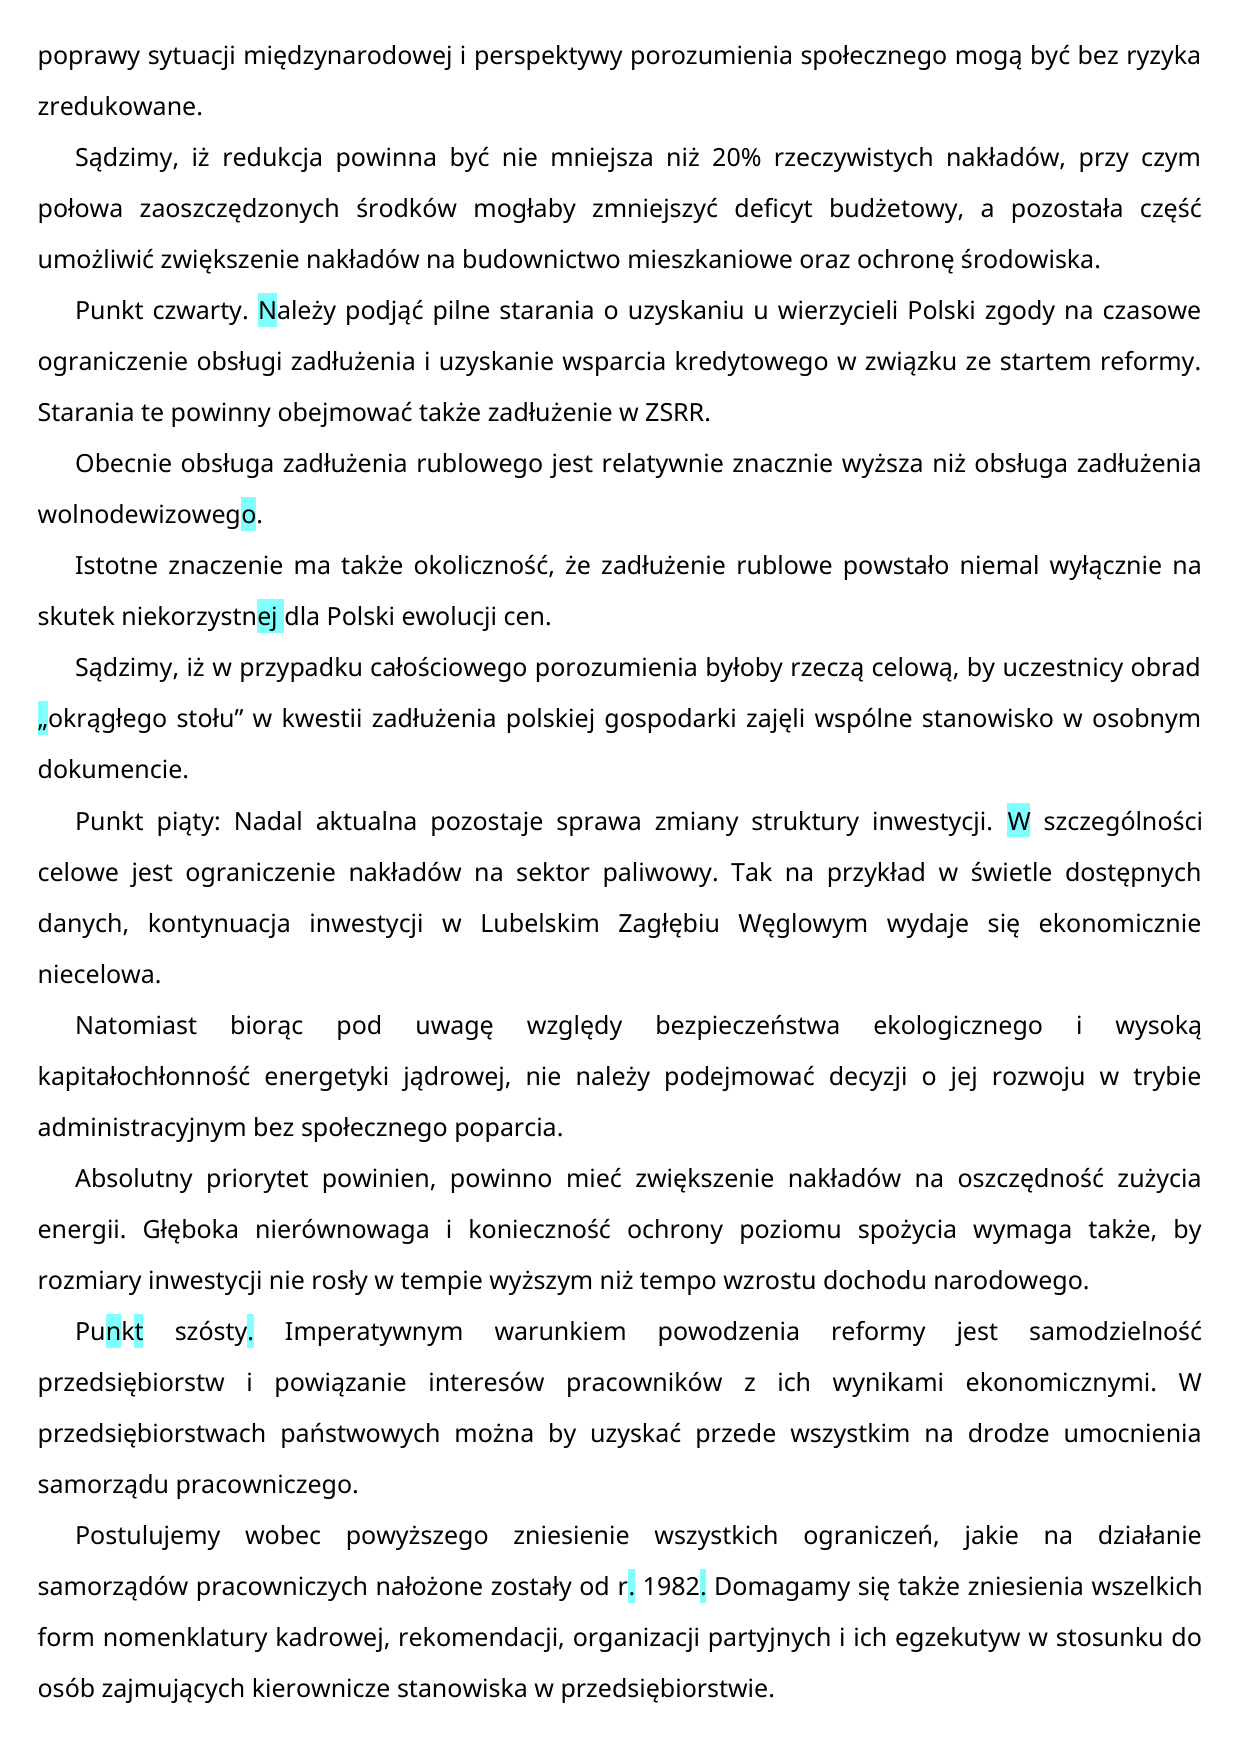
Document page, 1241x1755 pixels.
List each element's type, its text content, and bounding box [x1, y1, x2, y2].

text Punkt szósty. Imperatywnym warunkiem powodzenia reformy jest samodzielność przedsiębiorstw i powiązanie interesów pracowników z ich wynikami ekonomicznymi. W przedsiębiorstwach państwowych można by uzyskać przede wszystkim na drodze umocnienia samorządu pracowniczego. [37, 1313, 1203, 1501]
text Sądzimy, iż redukcja powinna być nie mniejsza niż 20% rzeczywistych nakładów, przy czym połowa zaoszczędzonych środków mogłaby zmniejszyć deficyt budżetowy, a pozostała część umożliwić zwiększenie nakładów na budownictwo mieszkaniowe oraz ochronę środowiska. [37, 139, 1203, 276]
text Obecnie obsługa zadłużenia rublowego jest relatywnie znacznie wyższa niż obsługa zadłużenia wolnodewizowego. [37, 446, 1203, 531]
text Natomiast biorąc pod uwagę względy bezpieczeństwa ekologicznego i wysoką kapitałochłonność energetyki jądrowej, nie należy podejmować decyzji o jej rozwoju w trybie administracyjnym bez społecznego poparcia. [37, 1007, 1203, 1143]
text Punkt czwarty. Należy podjąć pilne starania o uzyskaniu u wierzycieli Polski zgody na czasowe ograniczenie obsługi zadłużenia i uzyskanie wsparcia kredytowego w związku ze startem reformy. Starania te powinny obejmować także zadłużenie w ZSRR. [37, 293, 1203, 429]
text Postulujemy wobec powyższego zniesienie wszystkich ograniczeń, jakie na działanie samorządów pracowniczych nałożone zostały od r. 1982. Domagamy się także zniesienia wszelkich form nomenklatury kadrowej, rekomendacji, organizacji partyjnych i ich egzekutyw w stosunku do osób zajmujących kierownicze stanowiska w przedsiębiorstwie. [37, 1518, 1203, 1705]
text Istotne znaczenie ma także okoliczność, że zadłużenie rublowe powstało niemal wyłącznie na skutek niekorzystnej dla Polski ewolucji cen. [37, 548, 1203, 633]
text Sądzimy, iż w przypadku całościowego porozumienia byłoby rzeczą celową, by uczestnicy obrad „okrągłego stołu” w kwestii zadłużenia polskiej gospodarki zajęli wspólne stanowisko w osobnym dokumencie. [37, 650, 1203, 786]
text Punkt piąty: Nadal aktualna pozostaje sprawa zmiany struktury inwestycji. W szczególności celowe jest ograniczenie nakładów na sektor paliwowy. Tak na przykład w świetle dostępnych danych, kontynuacja inwestycji w Lubelskim Zagłębiu Węglowym wydaje się ekonomicznie niecelowa. [37, 803, 1203, 990]
text poprawy sytuacji międzynarodowej i perspektywy porozumienia społecznego mogą być bez ryzyka zredukowane. [37, 37, 1203, 123]
text Absolutny priorytet powinien, powinno mieć zwiększenie nakładów na oszczędność zużycia energii. Głęboka nierównowaga i konieczność ochrony poziomu spożycia wymaga także, by rozmiary inwestycji nie rosły w tempie wyższym niż tempo wzrostu dochodu narodowego. [37, 1160, 1203, 1297]
